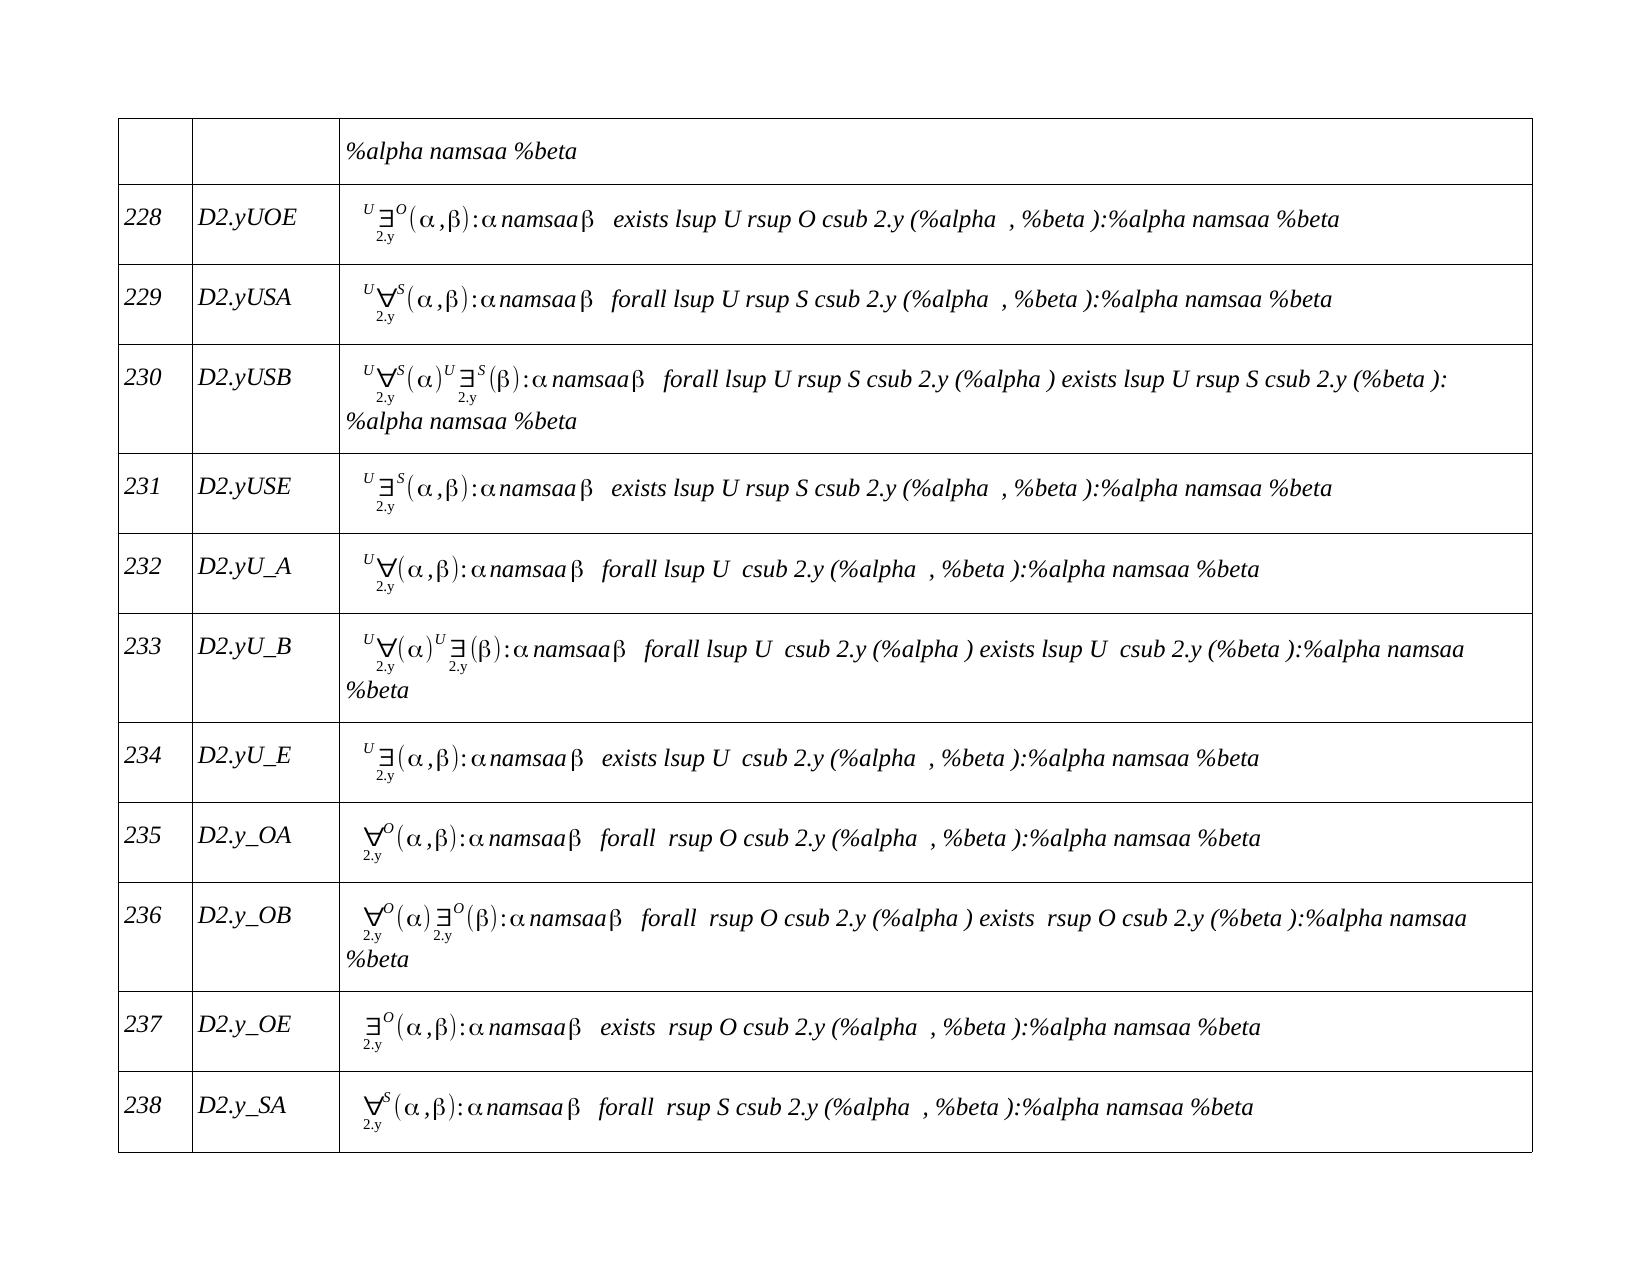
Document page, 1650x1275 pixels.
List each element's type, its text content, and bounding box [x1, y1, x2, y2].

table_cell forall rsup S csub 2.y (%alpha , %beta ):%alpha namsaa %beta [340, 1072, 1532, 1152]
table_cell 236 [119, 883, 192, 991]
table_cell forall rsup O csub 2.y (%alpha ) exists rsup O csub 2.y (%beta ):%alpha namsaa %beta [340, 883, 1532, 991]
table_cell forall rsup O csub 2.y (%alpha , %beta ):%alpha namsaa %beta [340, 803, 1532, 882]
table_cell forall lsup U csub 2.y (%alpha , %beta ):%alpha namsaa %beta [340, 534, 1532, 613]
table_cell 234 [119, 723, 192, 802]
table_cell 237 [119, 992, 192, 1071]
table_cell exists lsup U rsup S csub 2.y (%alpha , %beta ):%alpha namsaa %beta [340, 454, 1532, 533]
table_cell 238 [119, 1072, 192, 1152]
table_cell D2.yU_A [193, 534, 339, 613]
table_cell D2.yUSE [193, 454, 339, 533]
table_cell 230 [119, 345, 192, 453]
table_cell exists rsup O csub 2.y (%alpha , %beta ):%alpha namsaa %beta [340, 992, 1532, 1071]
table_cell D2.yU_B [193, 614, 339, 722]
table_cell 232 [119, 534, 192, 613]
table_cell exists lsup U rsup O csub 2.y (%alpha , %beta ):%alpha namsaa %beta [340, 185, 1532, 264]
table_cell exists lsup U csub 2.y (%alpha , %beta ):%alpha namsaa %beta [340, 723, 1532, 802]
table_cell 233 [119, 614, 192, 722]
table_cell D2.yU_E [193, 723, 339, 802]
table_cell D2.y_OA [193, 803, 339, 882]
table_cell D2.yUSB [193, 345, 339, 453]
table_cell forall lsup U rsup S csub 2.y (%alpha ) exists lsup U rsup S csub 2.y (%beta ):%alpha namsaa %beta [340, 345, 1532, 453]
table_cell D2.y_SA [193, 1072, 339, 1152]
table_cell D2.y_OE [193, 992, 339, 1071]
table_cell forall lsup U rsup O csub 2.y (%alpha ) exists lsup U rsup O csub 2.y (%beta ):%alpha namsaa %beta [340, 119, 1532, 183]
table_cell forall lsup U rsup S csub 2.y (%alpha , %beta ):%alpha namsaa %beta [340, 265, 1532, 344]
table_cell D2.yUOE [193, 185, 339, 264]
table_cell [119, 119, 192, 183]
table_cell D2.y_OB [193, 883, 339, 991]
table_cell 231 [119, 454, 192, 533]
table_cell forall lsup U csub 2.y (%alpha ) exists lsup U csub 2.y (%beta ):%alpha namsaa %beta [340, 614, 1532, 722]
table_cell 228 [119, 185, 192, 264]
table_cell [193, 119, 339, 183]
table_cell 235 [119, 803, 192, 882]
table_cell 229 [119, 265, 192, 344]
table_cell D2.yUSA [193, 265, 339, 344]
